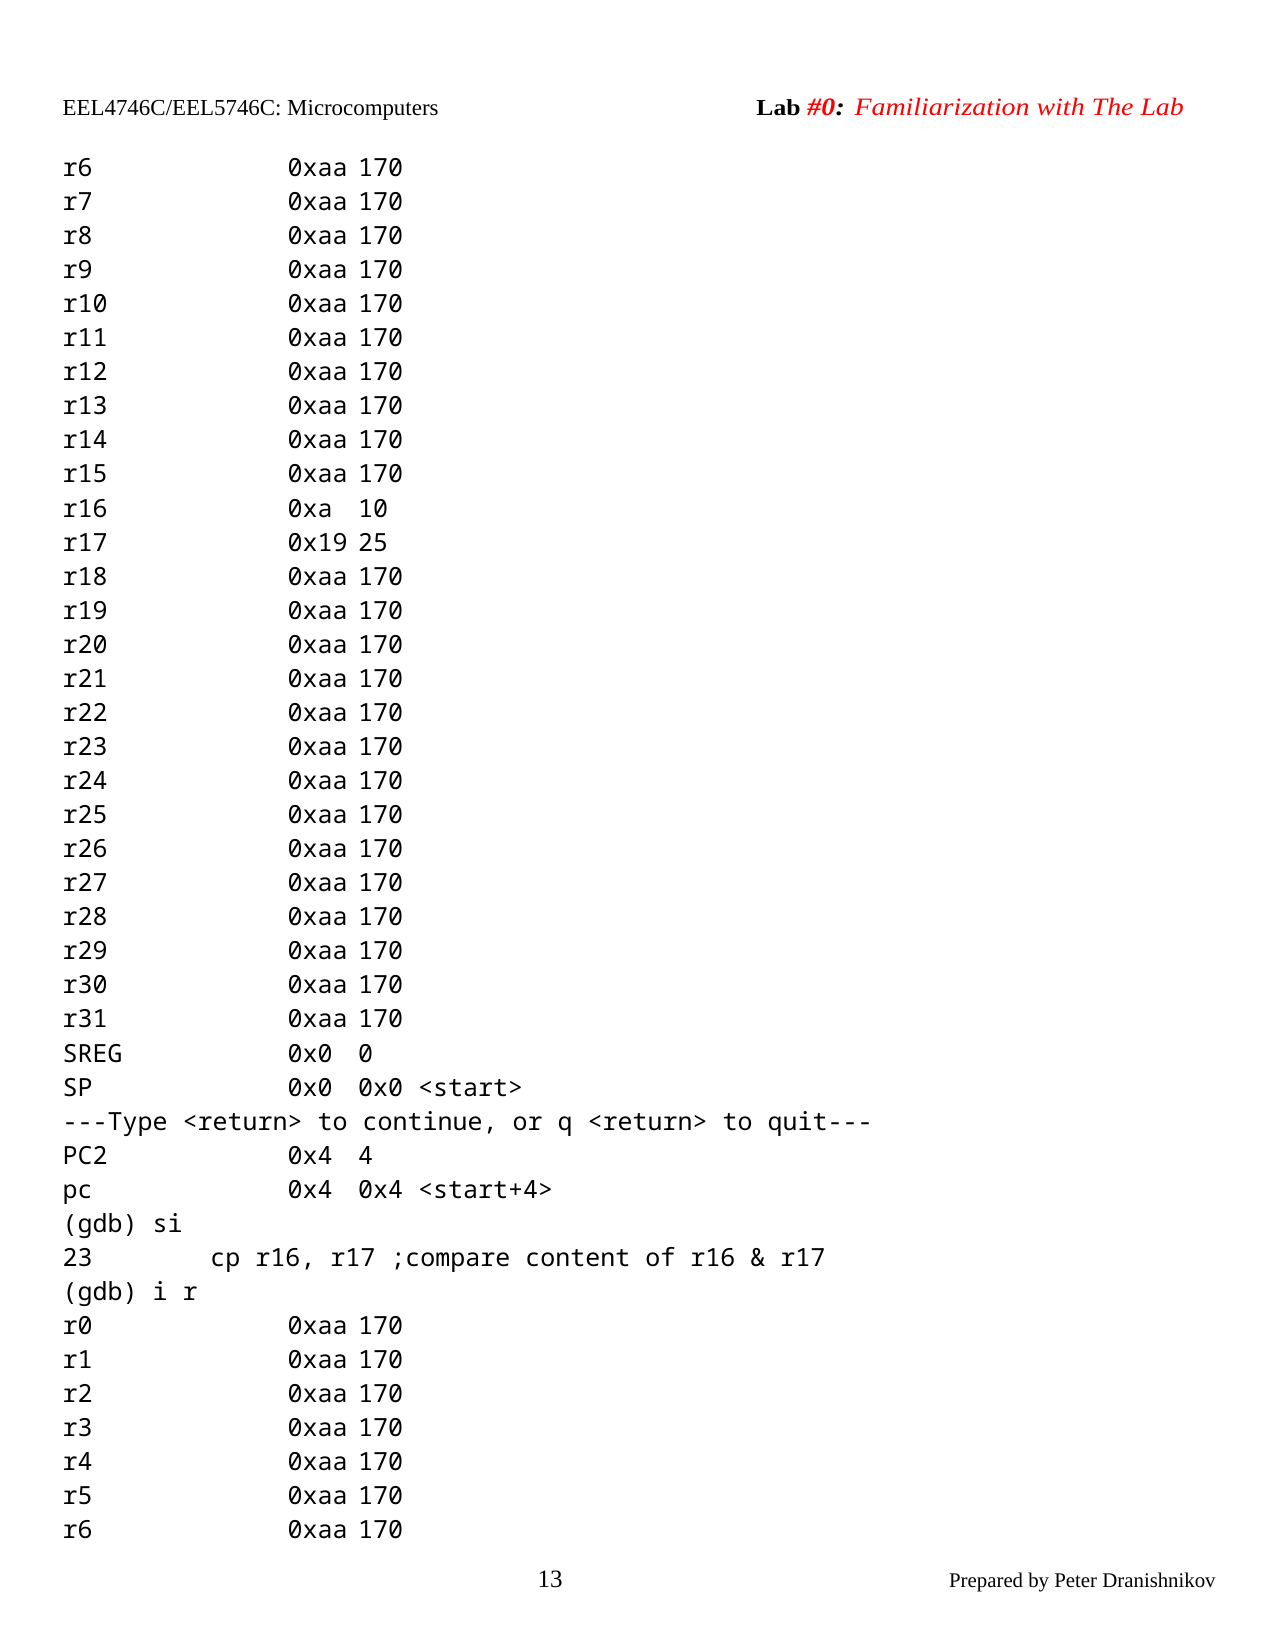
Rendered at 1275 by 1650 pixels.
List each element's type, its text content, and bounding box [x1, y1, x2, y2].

text r1 0xaa 170 [62, 1342, 1212, 1376]
text r17 0x19 25 [62, 524, 1212, 558]
text r13 0xaa 170 [62, 388, 1212, 422]
text r22 0xaa 170 [62, 694, 1212, 729]
text r21 0xaa 170 [62, 661, 1212, 694]
text r10 0xaa 170 [62, 286, 1212, 320]
text r30 0xaa 170 [62, 967, 1212, 1001]
text r24 0xaa 170 [62, 763, 1212, 797]
text (gdb) i r [62, 1274, 1212, 1308]
text r7 0xaa 170 [62, 184, 1212, 218]
text r2 0xaa 170 [62, 1376, 1212, 1410]
text r4 0xaa 170 [62, 1444, 1212, 1478]
text ---Type <return> to continue, or q <return> to quit--- [62, 1103, 1212, 1137]
text r25 0xaa 170 [62, 797, 1212, 831]
text PC2 0x4 4 [62, 1137, 1212, 1171]
text r28 0xaa 170 [62, 899, 1212, 933]
text r20 0xaa 170 [62, 626, 1212, 661]
text r8 0xaa 170 [62, 218, 1212, 252]
text r19 0xaa 170 [62, 592, 1212, 626]
text r23 0xaa 170 [62, 729, 1212, 763]
text r12 0xaa 170 [62, 354, 1212, 388]
text r14 0xaa 170 [62, 422, 1212, 456]
text r27 0xaa 170 [62, 865, 1212, 899]
text r6 0xaa 170 [62, 149, 1212, 184]
text r11 0xaa 170 [62, 320, 1212, 354]
text r3 0xaa 170 [62, 1410, 1212, 1444]
text (gdb) si [62, 1206, 1212, 1239]
text SP 0x0 0x0 <start> [62, 1069, 1212, 1103]
text r5 0xaa 170 [62, 1478, 1212, 1512]
text r29 0xaa 170 [62, 933, 1212, 967]
text r18 0xaa 170 [62, 558, 1212, 592]
text r26 0xaa 170 [62, 831, 1212, 865]
text 23 cp r16, r17 ;compare content of r16 & r17 [62, 1239, 1212, 1274]
text r0 0xaa 170 [62, 1308, 1212, 1342]
text r16 0xa 10 [62, 490, 1212, 524]
text SREG 0x0 0 [62, 1035, 1212, 1069]
text r31 0xaa 170 [62, 1001, 1212, 1035]
text pc 0x4 0x4 <start+4> [62, 1171, 1212, 1206]
text r6 0xaa 170 [62, 1512, 1212, 1546]
text r15 0xaa 170 [62, 456, 1212, 490]
text r9 0xaa 170 [62, 252, 1212, 286]
